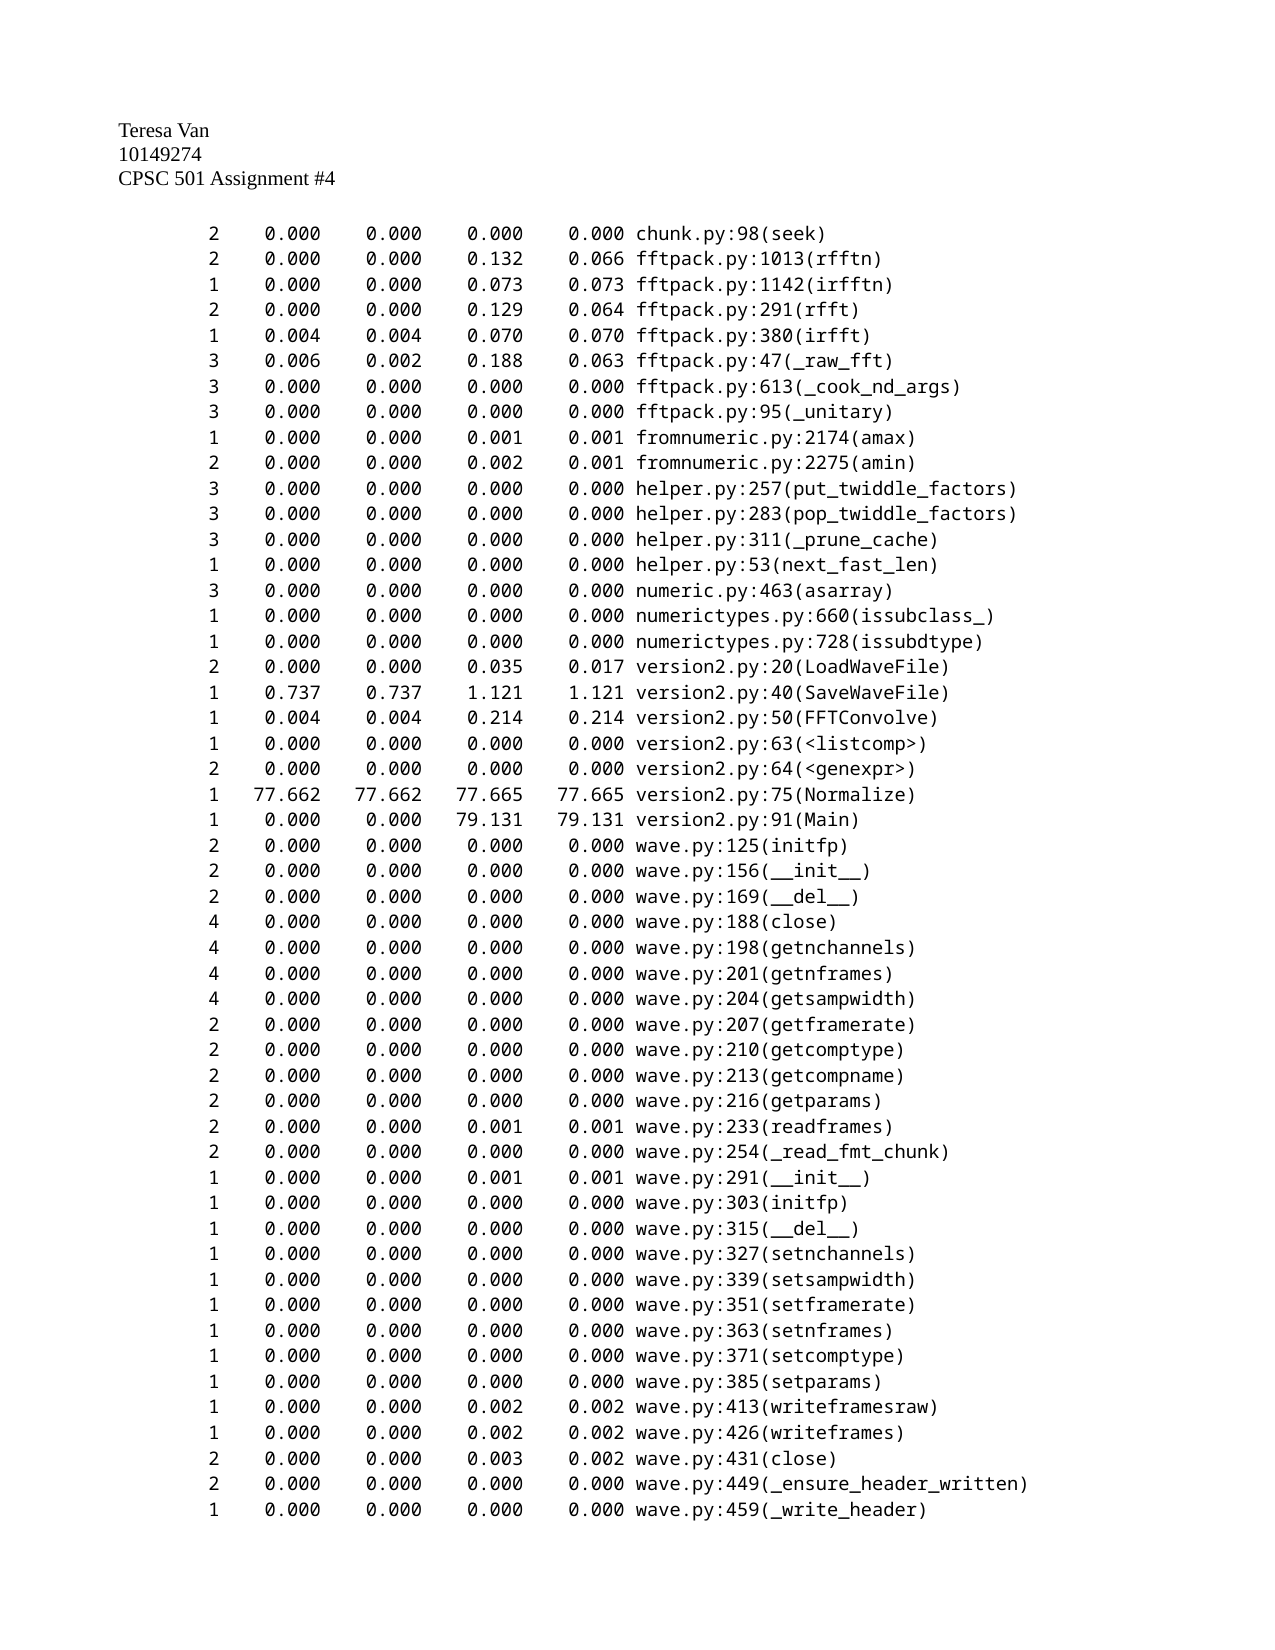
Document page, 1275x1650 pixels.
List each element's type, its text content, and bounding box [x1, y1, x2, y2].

text 2 0.000 0.000 0.000 0.000 wave.py:449(_ensure_header_written) [118, 1470, 1157, 1496]
text 1 0.000 0.000 0.001 0.001 fromnumeric.py:2174(amax) [118, 424, 1157, 449]
text 2 0.000 0.000 0.000 0.000 wave.py:169(__del__) [118, 883, 1157, 909]
text 2 0.000 0.000 0.035 0.017 version2.py:20(LoadWaveFile) [118, 654, 1157, 679]
text 1 77.662 77.662 77.665 77.665 version2.py:75(Normalize) [118, 781, 1157, 807]
text 4 0.000 0.000 0.000 0.000 wave.py:201(getnframes) [118, 960, 1157, 985]
text 3 0.000 0.000 0.000 0.000 helper.py:311(_prune_cache) [118, 526, 1157, 552]
text 3 0.000 0.000 0.000 0.000 helper.py:283(pop_twiddle_factors) [118, 501, 1157, 526]
text 1 0.000 0.000 0.000 0.000 wave.py:363(setnframes) [118, 1317, 1157, 1343]
text 1 0.000 0.000 0.000 0.000 numerictypes.py:660(issubclass_) [118, 603, 1157, 628]
text 2 0.000 0.000 0.001 0.001 wave.py:233(readframes) [118, 1113, 1157, 1138]
text 3 0.000 0.000 0.000 0.000 helper.py:257(put_twiddle_factors) [118, 475, 1157, 501]
text 1 0.000 0.000 79.131 79.131 version2.py:91(Main) [118, 807, 1157, 832]
text 1 0.000 0.000 0.002 0.002 wave.py:426(writeframes) [118, 1419, 1157, 1445]
text 1 0.000 0.000 0.000 0.000 wave.py:385(setparams) [118, 1368, 1157, 1394]
text 1 0.737 0.737 1.121 1.121 version2.py:40(SaveWaveFile) [118, 679, 1157, 705]
text 1 0.000 0.000 0.000 0.000 wave.py:459(_write_header) [118, 1496, 1157, 1521]
text 1 0.000 0.000 0.000 0.000 wave.py:327(setnchannels) [118, 1241, 1157, 1266]
text 1 0.000 0.000 0.000 0.000 numerictypes.py:728(issubdtype) [118, 628, 1157, 654]
text 2 0.000 0.000 0.003 0.002 wave.py:431(close) [118, 1445, 1157, 1470]
text 1 0.000 0.000 0.000 0.000 wave.py:351(setframerate) [118, 1292, 1157, 1317]
text 4 0.000 0.000 0.000 0.000 wave.py:188(close) [118, 909, 1157, 934]
text 2 0.000 0.000 0.000 0.000 version2.py:64(<genexpr>) [118, 756, 1157, 781]
text 3 0.000 0.000 0.000 0.000 fftpack.py:613(_cook_nd_args) [118, 373, 1157, 398]
text 2 0.000 0.000 0.132 0.066 fftpack.py:1013(rfftn) [118, 245, 1157, 271]
text 1 0.000 0.000 0.001 0.001 wave.py:291(__init__) [118, 1164, 1157, 1189]
text 1 0.000 0.000 0.000 0.000 wave.py:339(setsampwidth) [118, 1266, 1157, 1292]
text 2 0.000 0.000 0.000 0.000 chunk.py:98(seek) [118, 220, 1157, 245]
text 2 0.000 0.000 0.000 0.000 wave.py:254(_read_fmt_chunk) [118, 1138, 1157, 1164]
text 2 0.000 0.000 0.000 0.000 wave.py:207(getframerate) [118, 1011, 1157, 1036]
text 3 0.006 0.002 0.188 0.063 fftpack.py:47(_raw_fft) [118, 347, 1157, 373]
text 3 0.000 0.000 0.000 0.000 numeric.py:463(asarray) [118, 577, 1157, 603]
text 2 0.000 0.000 0.129 0.064 fftpack.py:291(rfft) [118, 296, 1157, 322]
text 3 0.000 0.000 0.000 0.000 fftpack.py:95(_unitary) [118, 398, 1157, 424]
text 2 0.000 0.000 0.000 0.000 wave.py:156(__init__) [118, 858, 1157, 883]
text 1 0.000 0.000 0.000 0.000 version2.py:63(<listcomp>) [118, 730, 1157, 756]
text 1 0.000 0.000 0.000 0.000 wave.py:303(initfp) [118, 1189, 1157, 1215]
text 1 0.004 0.004 0.214 0.214 version2.py:50(FFTConvolve) [118, 705, 1157, 730]
text 2 0.000 0.000 0.000 0.000 wave.py:216(getparams) [118, 1087, 1157, 1113]
text 2 0.000 0.000 0.000 0.000 wave.py:210(getcomptype) [118, 1036, 1157, 1062]
text 1 0.000 0.000 0.000 0.000 wave.py:371(setcomptype) [118, 1343, 1157, 1368]
text 2 0.000 0.000 0.002 0.001 fromnumeric.py:2275(amin) [118, 449, 1157, 475]
text 2 0.000 0.000 0.000 0.000 wave.py:213(getcompname) [118, 1062, 1157, 1087]
text 4 0.000 0.000 0.000 0.000 wave.py:204(getsampwidth) [118, 985, 1157, 1011]
text 1 0.004 0.004 0.070 0.070 fftpack.py:380(irfft) [118, 322, 1157, 347]
text 1 0.000 0.000 0.002 0.002 wave.py:413(writeframesraw) [118, 1394, 1157, 1419]
text 4 0.000 0.000 0.000 0.000 wave.py:198(getnchannels) [118, 934, 1157, 960]
text 2 0.000 0.000 0.000 0.000 wave.py:125(initfp) [118, 832, 1157, 858]
text 1 0.000 0.000 0.073 0.073 fftpack.py:1142(irfftn) [118, 271, 1157, 296]
text 1 0.000 0.000 0.000 0.000 helper.py:53(next_fast_len) [118, 552, 1157, 577]
text 1 0.000 0.000 0.000 0.000 wave.py:315(__del__) [118, 1215, 1157, 1241]
